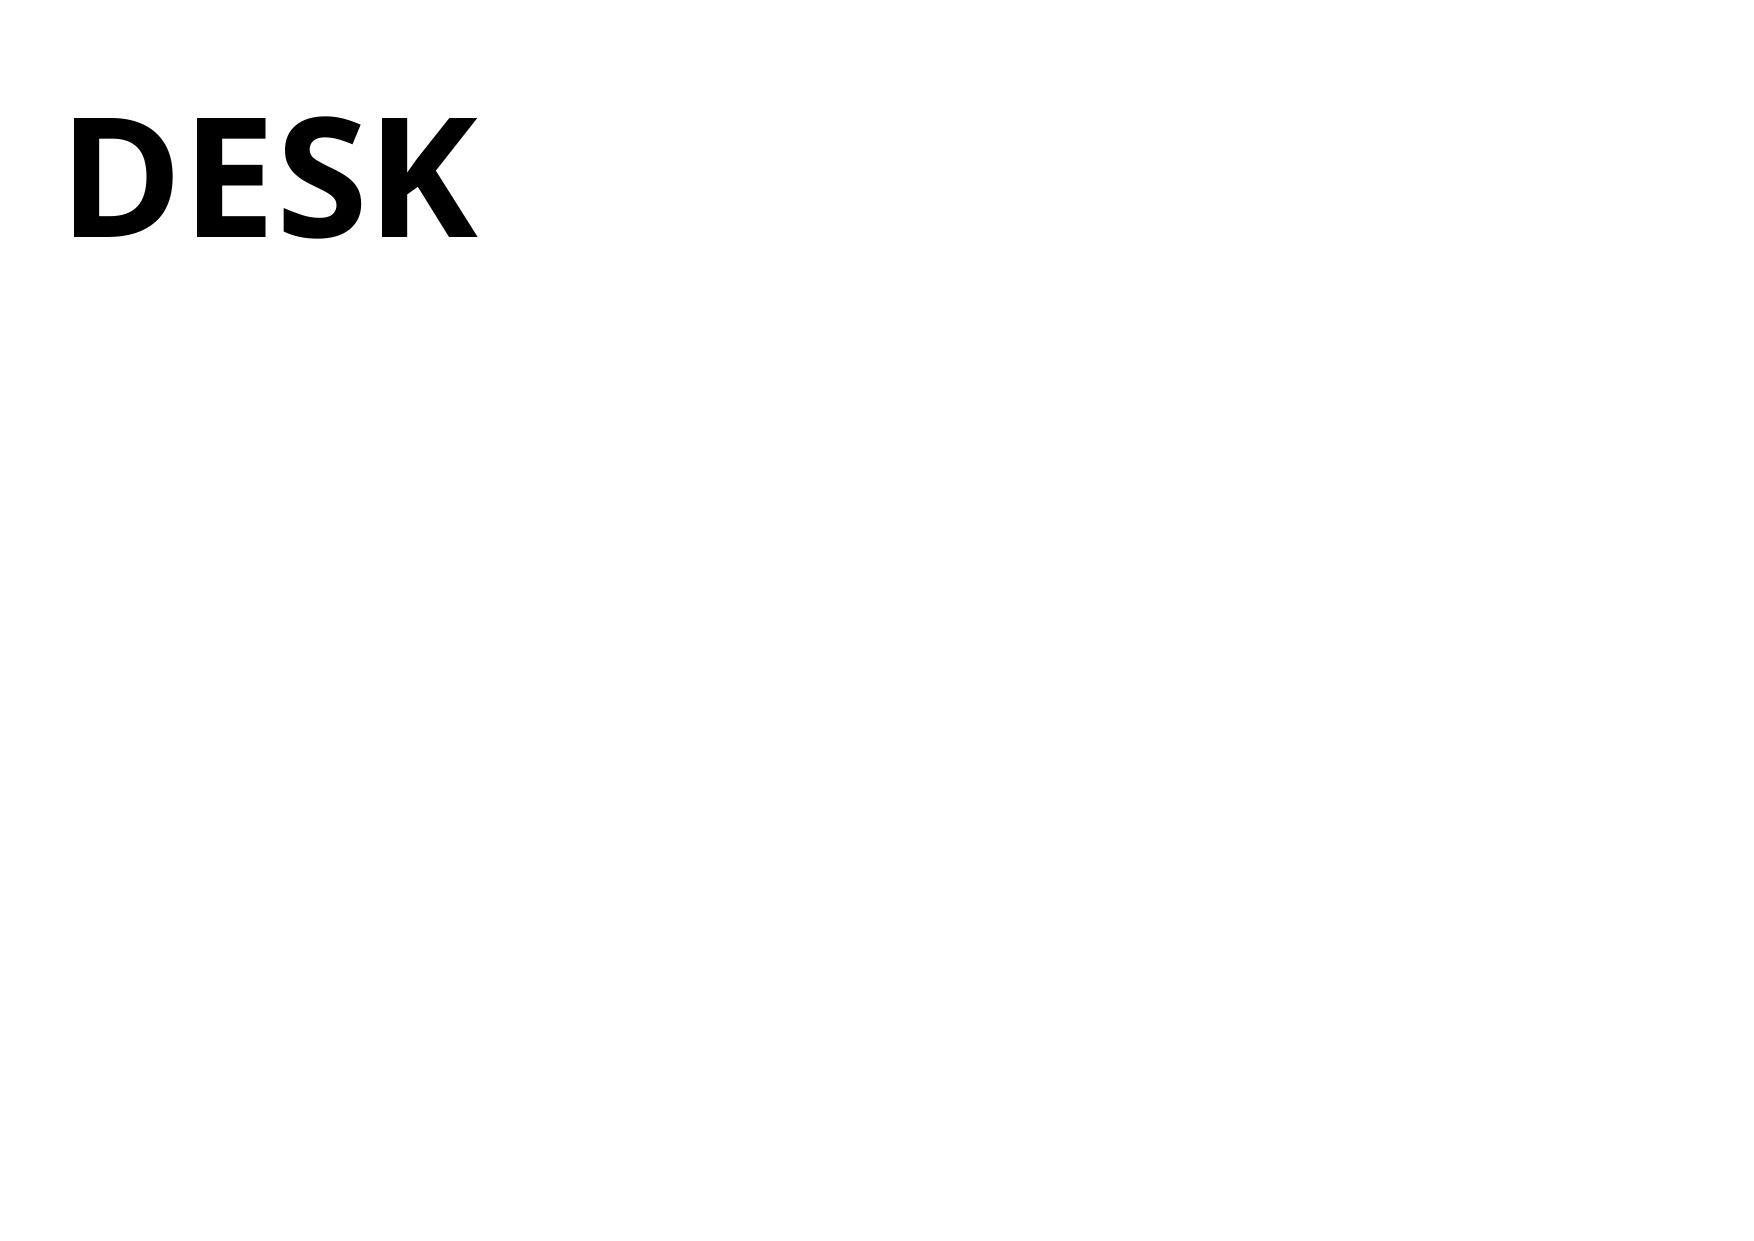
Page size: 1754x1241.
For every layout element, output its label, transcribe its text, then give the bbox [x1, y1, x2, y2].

text DESK [59, 59, 1695, 286]
